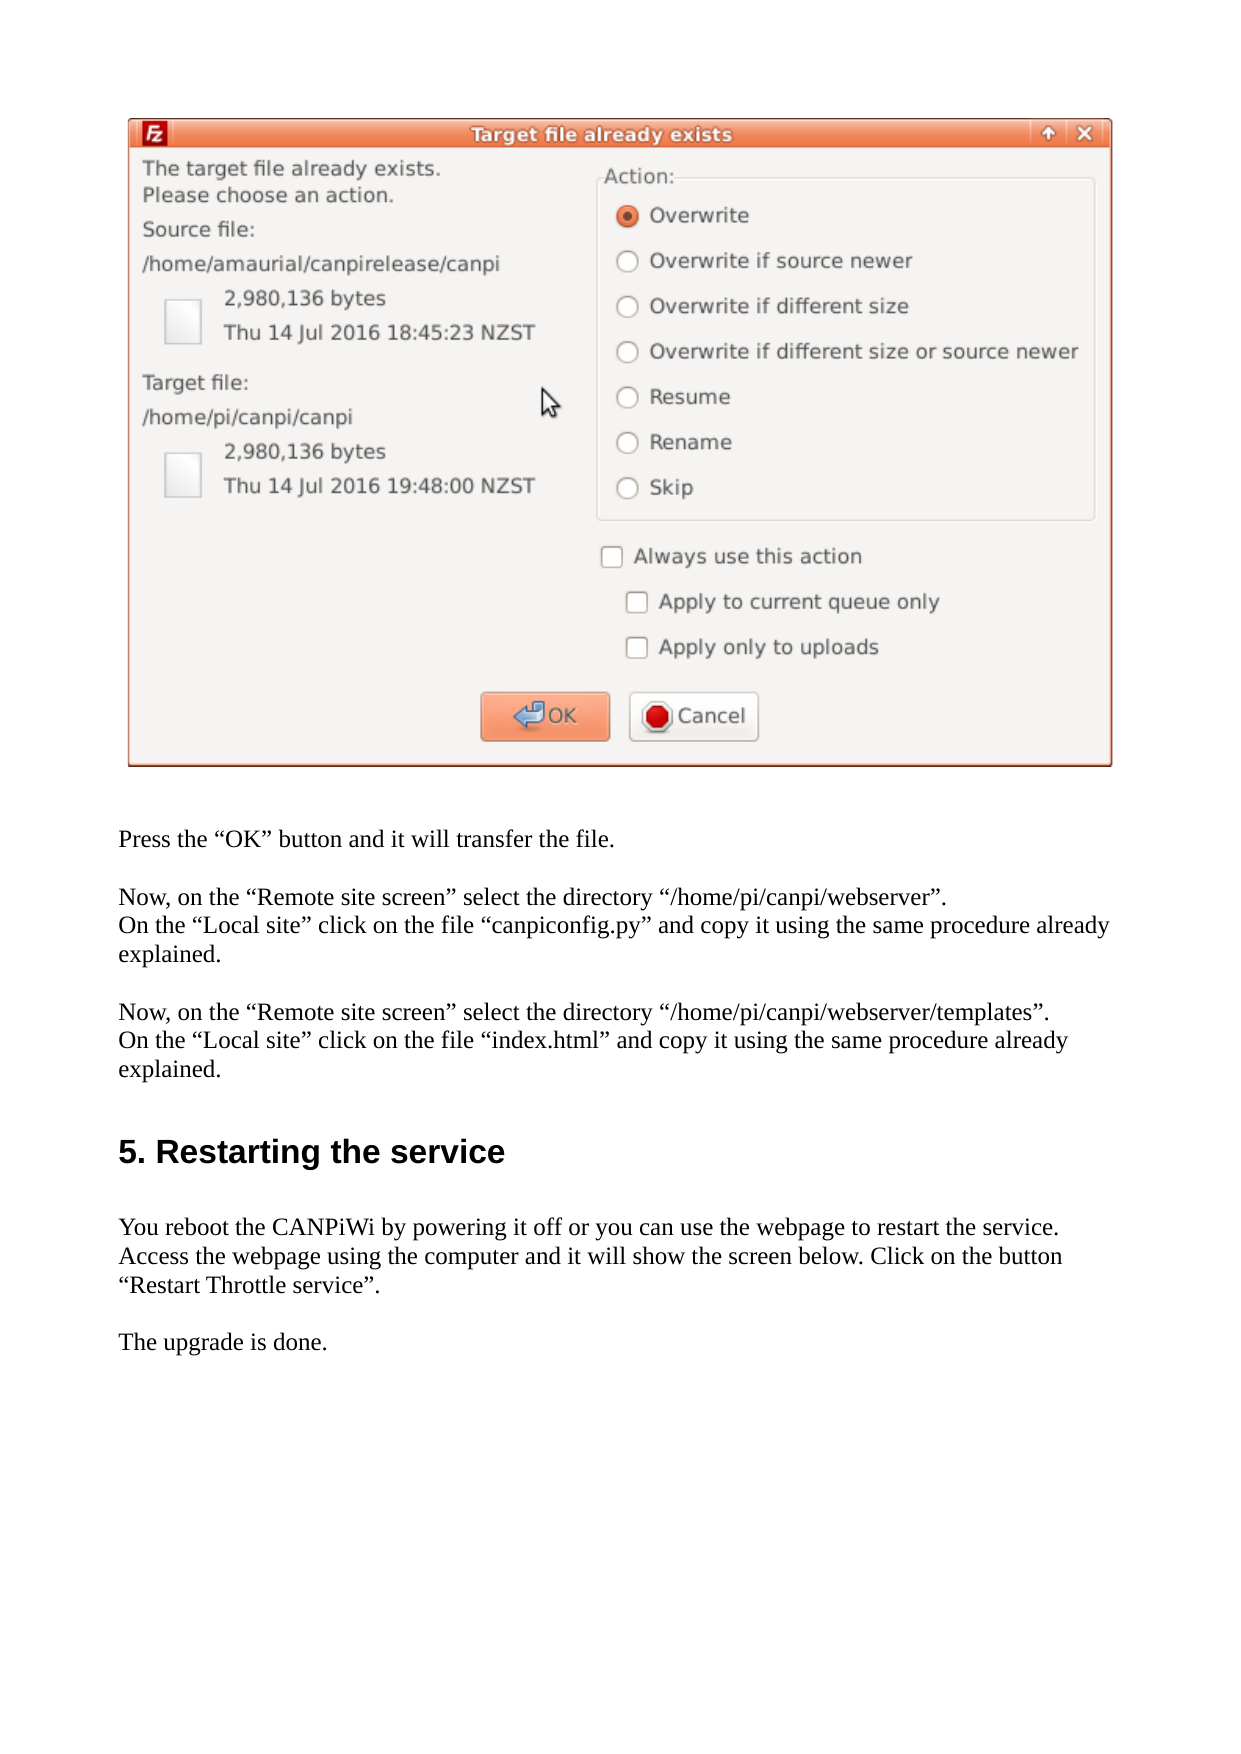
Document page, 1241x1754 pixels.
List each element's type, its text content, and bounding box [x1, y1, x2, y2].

text You reboot the CANPiWi by powering it off or you can use the webpage to restart the service. [118, 1212, 1122, 1241]
text On the “Local site” click on the file “index.html” and copy it using the same procedure already explained. [118, 1025, 1122, 1083]
text Now, on the “Remote site screen” select the directory “/home/pi/canpi/webserver”. [118, 882, 1122, 910]
text Now, on the “Remote site screen” select the directory “/home/pi/canpi/webserver/templates”. [118, 997, 1122, 1025]
text Press the “OK” button and it will transfer the file. [118, 824, 1122, 853]
picture [127, 118, 1113, 767]
text On the “Local site” click on the file “canpiconfig.py” and copy it using the same procedure already explained. [118, 910, 1122, 968]
text Access the webpage using the computer and it will show the screen below. Click on the button “Restart Throttle service”. [118, 1241, 1122, 1298]
text The upgrade is done. [118, 1327, 1122, 1356]
subtitle 5. Restarting the service [118, 1132, 1122, 1171]
